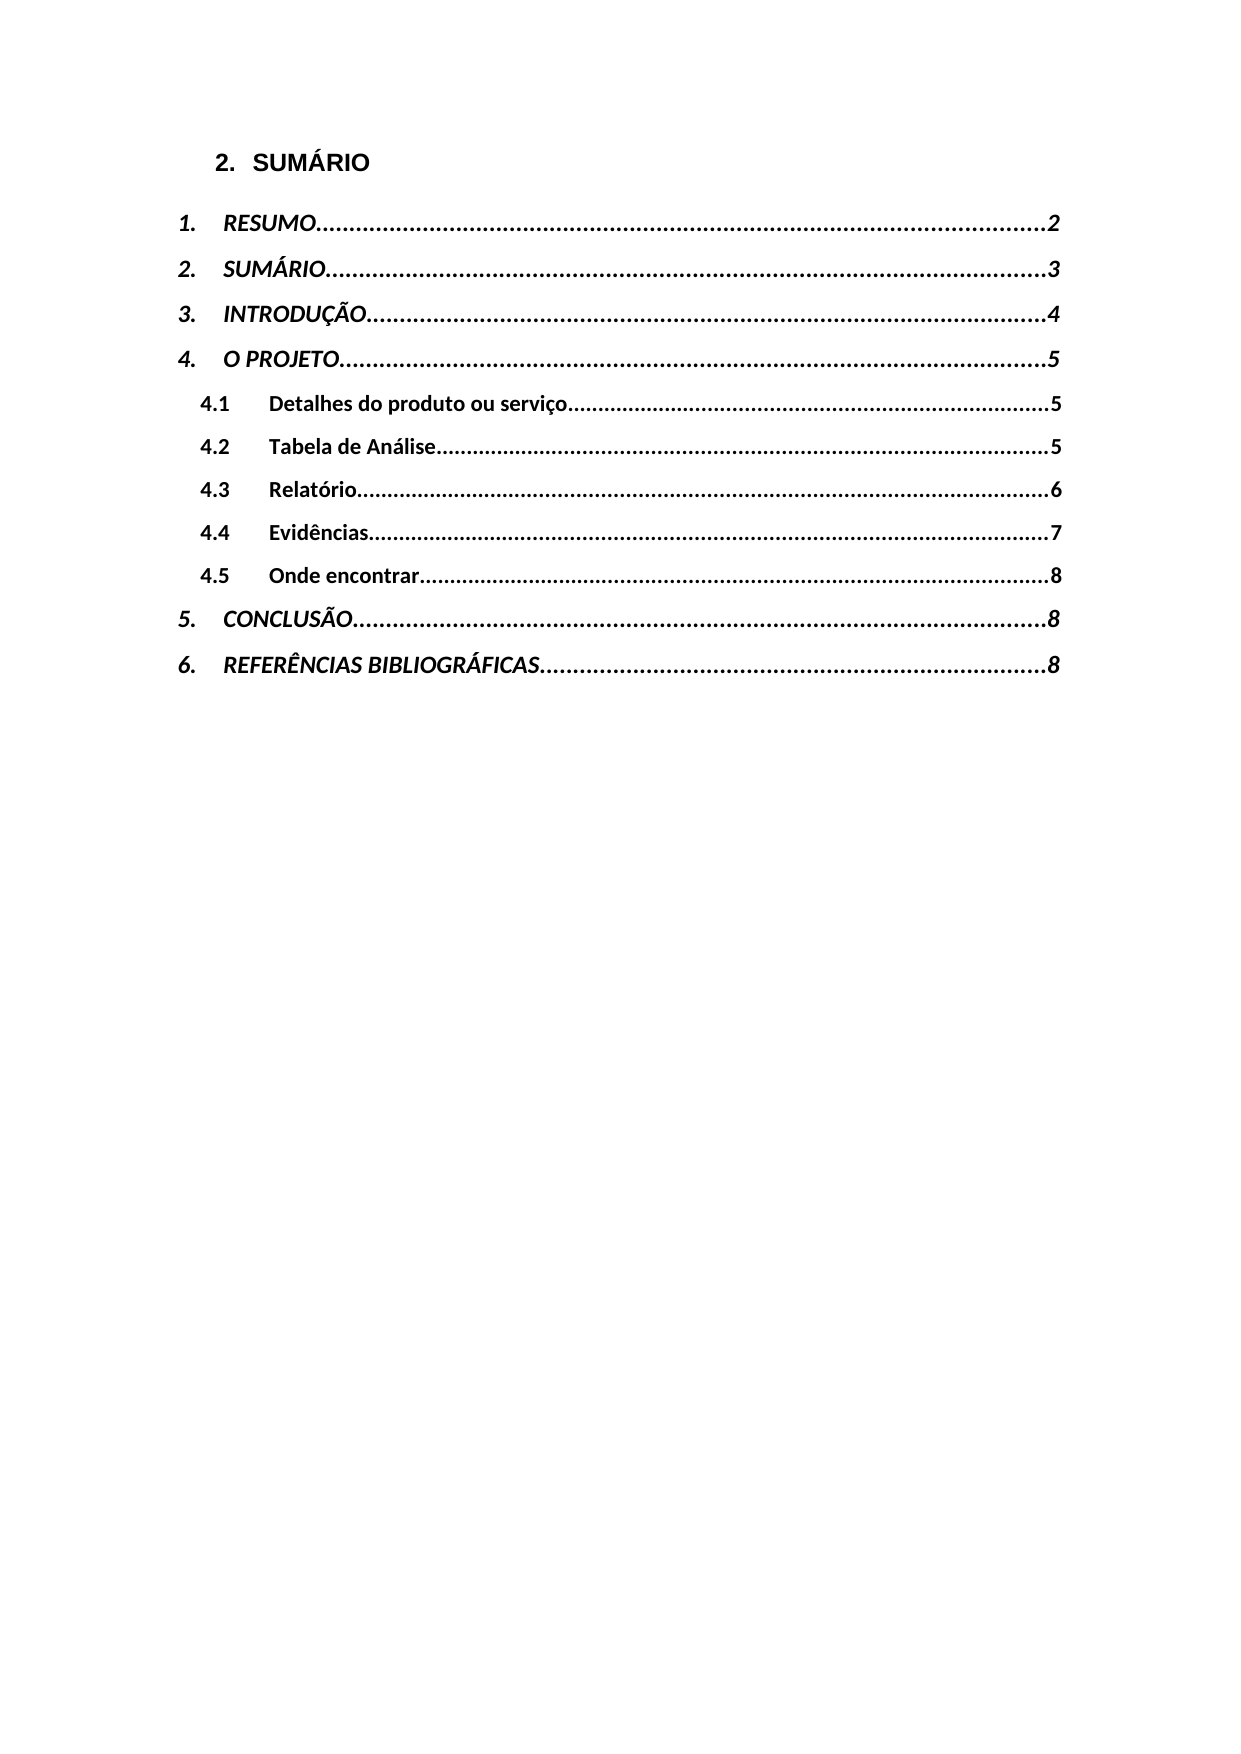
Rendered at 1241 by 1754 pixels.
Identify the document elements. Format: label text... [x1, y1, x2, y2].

text 2. SUMÁRIO 3 [177, 253, 1063, 283]
text 1. RESUMO 2 [177, 207, 1063, 238]
text 5. CONCLUSÃO 8 [177, 604, 1063, 634]
text 4.2 Tabela de Análise 5 [200, 432, 1063, 460]
subtitle SUMÁRIO [215, 148, 1063, 176]
text 6. REFERÊNCIAS BIBLIOGRÁFICAS 8 [177, 649, 1063, 679]
text 4.1 Detalhes do produto ou serviço 5 [200, 389, 1063, 417]
text 4. O PROJETO 5 [177, 344, 1063, 374]
text 4.4 Evidências 7 [200, 518, 1063, 546]
text 3. INTRODUÇÃO 4 [177, 298, 1063, 329]
text 4.3 Relatório 6 [200, 475, 1063, 503]
text 4.5 Onde encontrar 8 [200, 561, 1063, 589]
